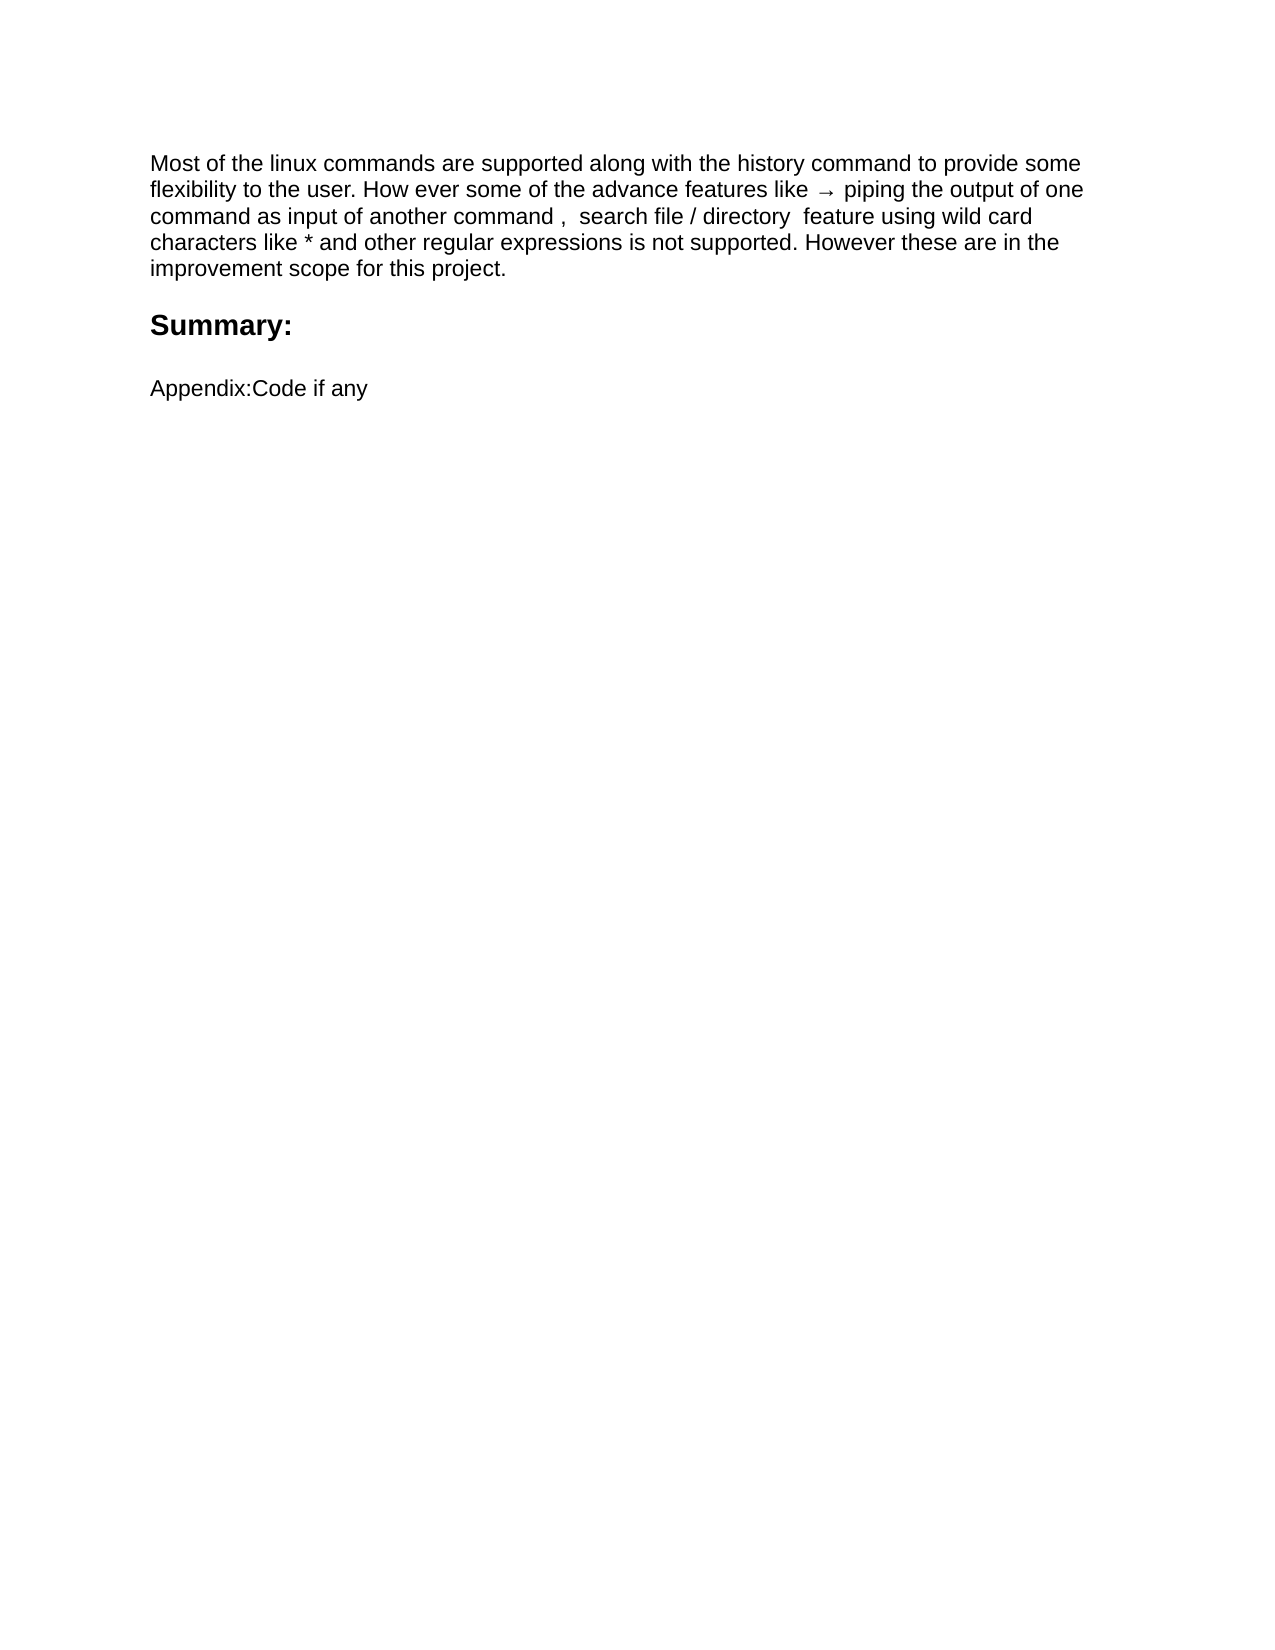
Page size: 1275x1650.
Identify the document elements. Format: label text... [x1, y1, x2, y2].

text Appendix:Code if any [150, 375, 1125, 402]
text Most of the linux commands are supported along with the history command to provide some flexibility to the user. How ever some of the advance features like → piping the output of one command as input of another command , search file / directory feature using wild card characters like * and other regular expressions is not supported. However these are in the improvement scope for this project. [150, 150, 1125, 282]
text Summary: [150, 308, 1125, 342]
